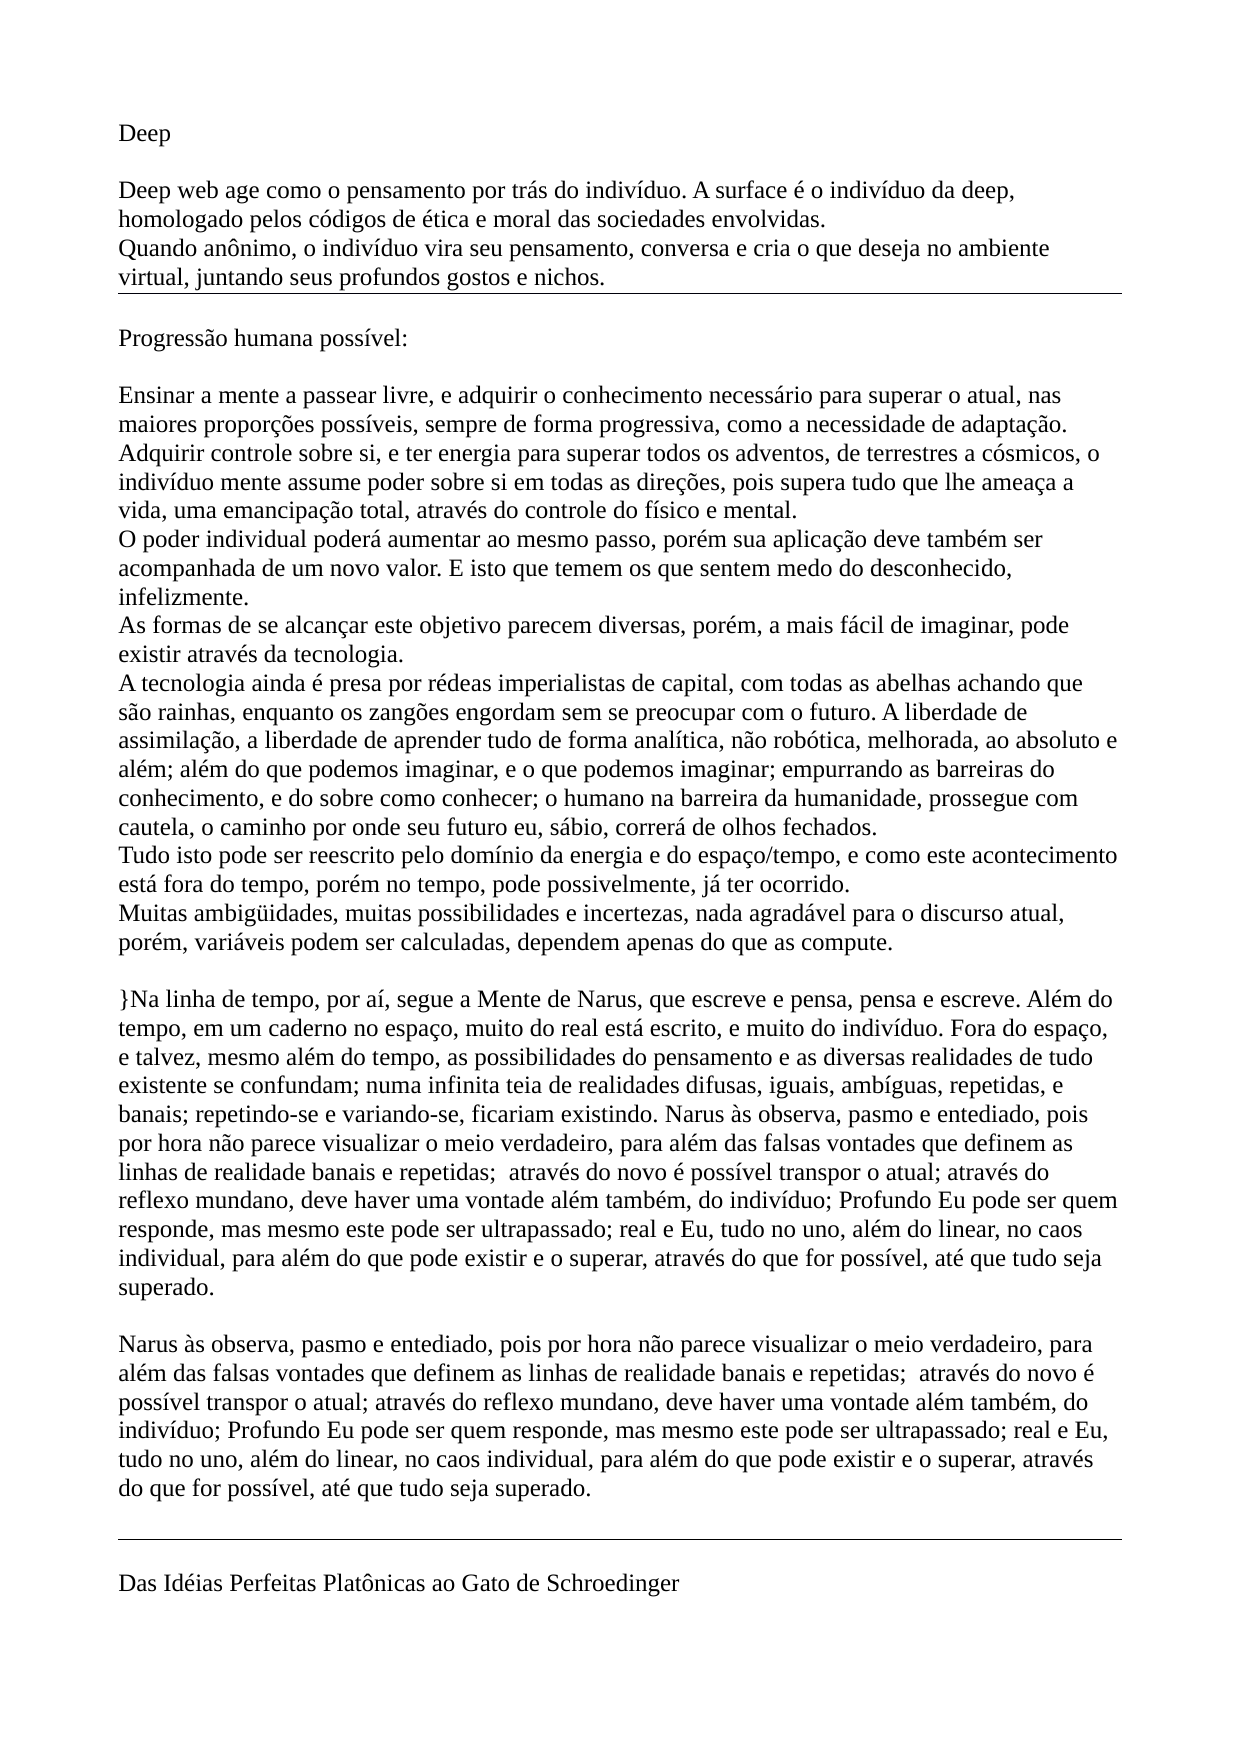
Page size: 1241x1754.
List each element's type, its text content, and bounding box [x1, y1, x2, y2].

text Deep web age como o pensamento por trás do indivíduo. A surface é o indivíduo da deep, homologado pelos códigos de ética e moral das sociedades envolvidas. Quando anônimo, o indivíduo vira seu pensamento, conversa e cria o que deseja no ambiente virtual, juntando seus profundos gostos e nichos. [118, 176, 1122, 293]
text Narus às observa, pasmo e entediado, pois por hora não parece visualizar o meio verdadeiro, para além das falsas vontades que definem as linhas de realidade banais e repetidas; através do novo é possível transpor o atual; através do reflexo mundano, deve haver uma vontade além também, do indivíduo; Profundo Eu pode ser quem responde, mas mesmo este pode ser ultrapassado; real e Eu, tudo no uno, além do linear, no caos individual, para além do que pode existir e o superar, através do que for possível, até que tudo seja superado. [118, 1329, 1122, 1502]
text Deep [118, 118, 1122, 147]
text Das Idéias Perfeitas Platônicas ao Gato de Schroedinger [118, 1568, 1122, 1597]
text Progressão humana possível: [118, 323, 1122, 352]
text Ensinar a mente a passear livre, e adquirir o conhecimento necessário para superar o atual, nas maiores proporções possíveis, sempre de forma progressiva, como a necessidade de adaptação. Adquirir controle sobre si, e ter energia para superar todos os adventos, de terrestres a cósmicos, o indivíduo mente assume poder sobre si em todas as direções, pois supera tudo que lhe ameaça a vida, uma emancipação total, através do controle do físico e mental. O poder individual poderá aumentar ao mesmo passo, porém sua aplicação deve também ser acompanhada de um novo valor. E isto que temem os que sentem medo do desconhecido, infelizmente. As formas de se alcançar este objetivo parecem diversas, porém, a mais fácil de imaginar, pode existir através da tecnologia. A tecnologia ainda é presa por rédeas imperialistas de capital, com todas as abelhas achando que são rainhas, enquanto os zangões engordam sem se preocupar com o futuro. A liberdade de assimilação, a liberdade de aprender tudo de forma analítica, não robótica, melhorada, ao absoluto e além; além do que podemos imaginar, e o que podemos imaginar; empurrando as barreiras do conhecimento, e do sobre como conhecer; o humano na barreira da humanidade, prossegue com cautela, o caminho por onde seu futuro eu, sábio, correrá de olhos fechados. Tudo isto pode ser reescrito pelo domínio da energia e do espaço/tempo, e como este acontecimento está fora do tempo, porém no tempo, pode possivelmente, já ter ocorrido. Muitas ambigüidades, muitas possibilidades e incertezas, nada agradável para o discurso atual, porém, variáveis podem ser calculadas, dependem apenas do que as compute. }Na linha de tempo, por aí, segue a Mente de Narus, que escreve e pensa, pensa e escreve. Além do tempo, em um caderno no espaço, muito do real está escrito, e muito do indivíduo. Fora do espaço, e talvez, mesmo além do tempo, as possibilidades do pensamento e as diversas realidades de tudo existente se confundam; numa infinita teia de realidades difusas, iguais, ambíguas, repetidas, e banais; repetindo-se e variando-se, ficariam existindo. Narus às observa, pasmo e entediado, pois por hora não parece visualizar o meio verdadeiro, para além das falsas vontades que definem as linhas de realidade banais e repetidas; através do novo é possível transpor o atual; através do reflexo mundano, deve haver uma vontade além também, do indivíduo; Profundo Eu pode ser quem responde, mas mesmo este pode ser ultrapassado; real e Eu, tudo no uno, além do linear, no caos individual, para além do que pode existir e o superar, através do que for possível, até que tudo seja superado. [118, 352, 1122, 1301]
